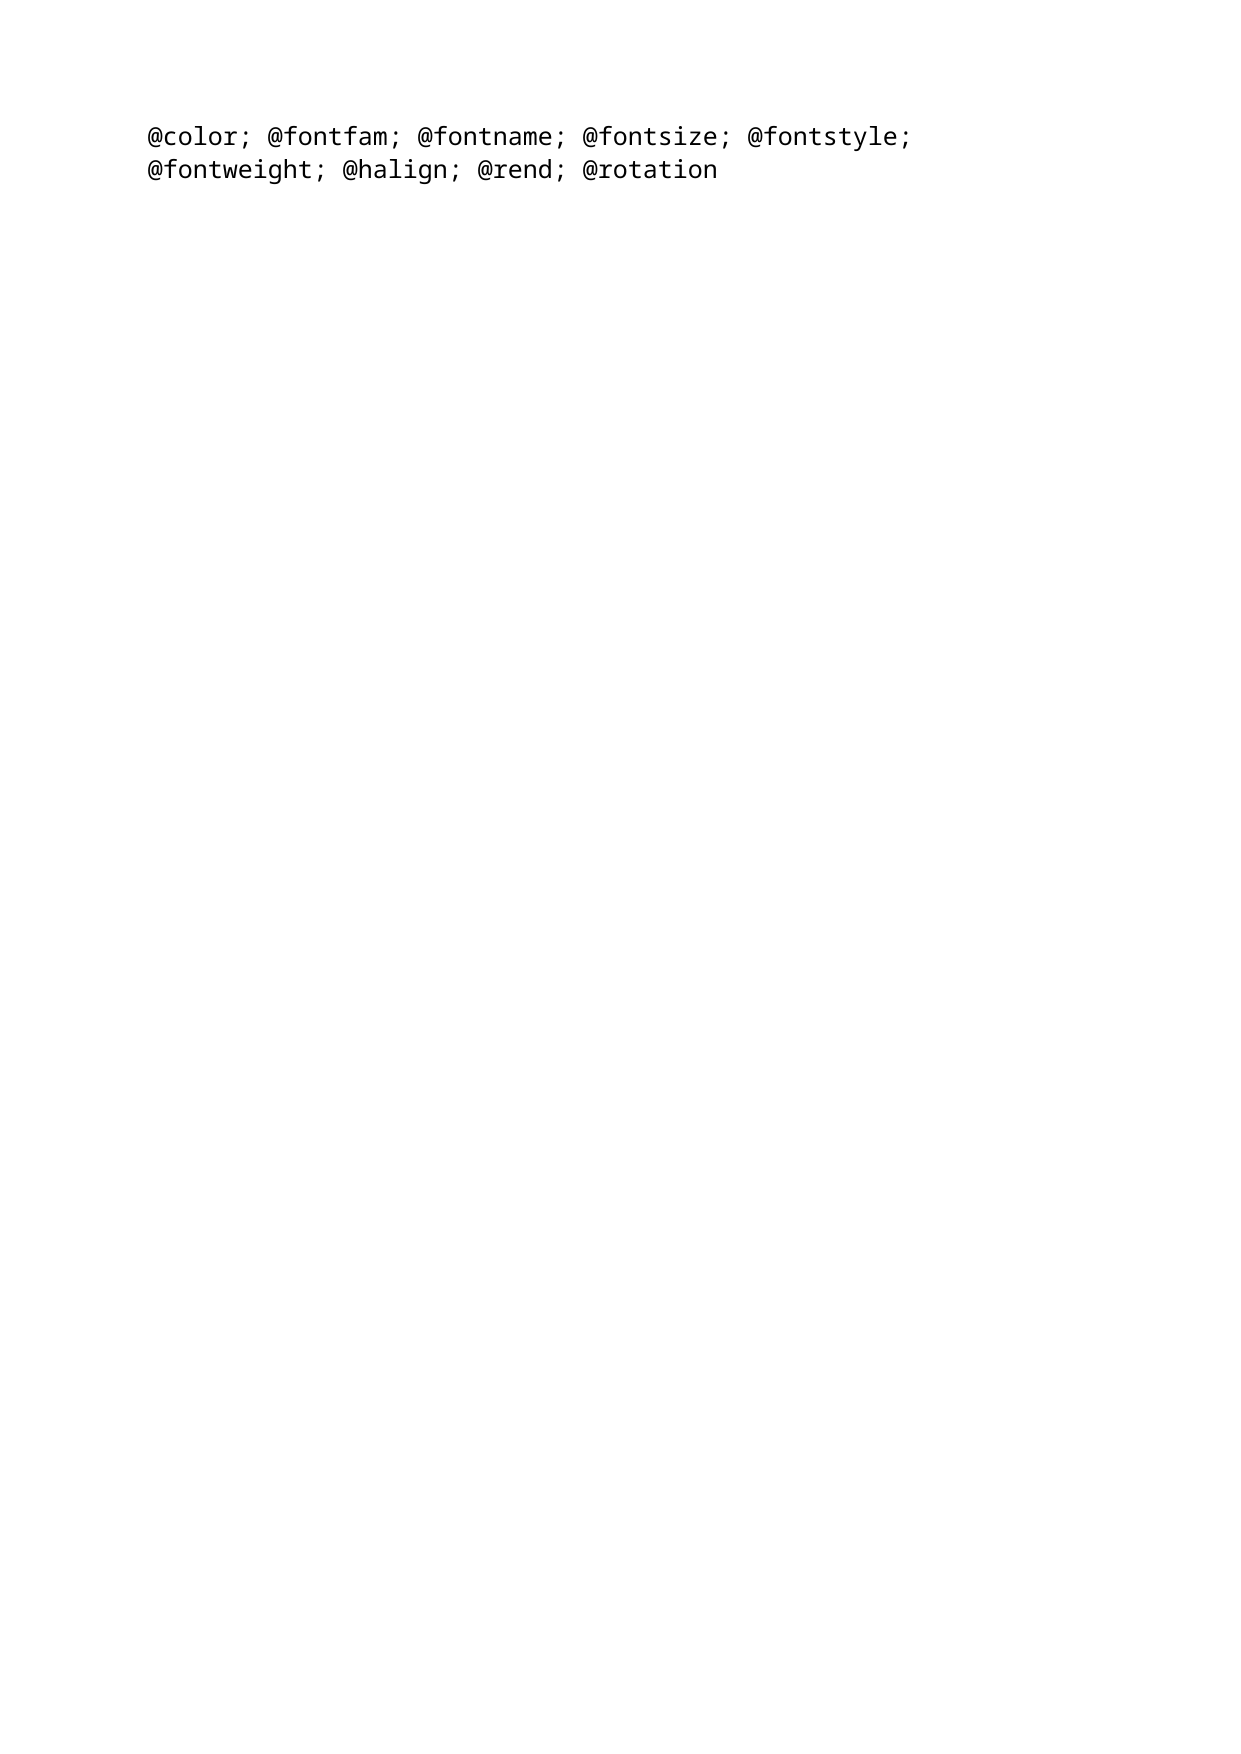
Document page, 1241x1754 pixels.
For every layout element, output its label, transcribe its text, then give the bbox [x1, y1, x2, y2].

text @color; @fontfam; @fontname; @fontsize; @fontstyle; @fontweight; @halign; @rend; @rotation [148, 118, 1093, 186]
